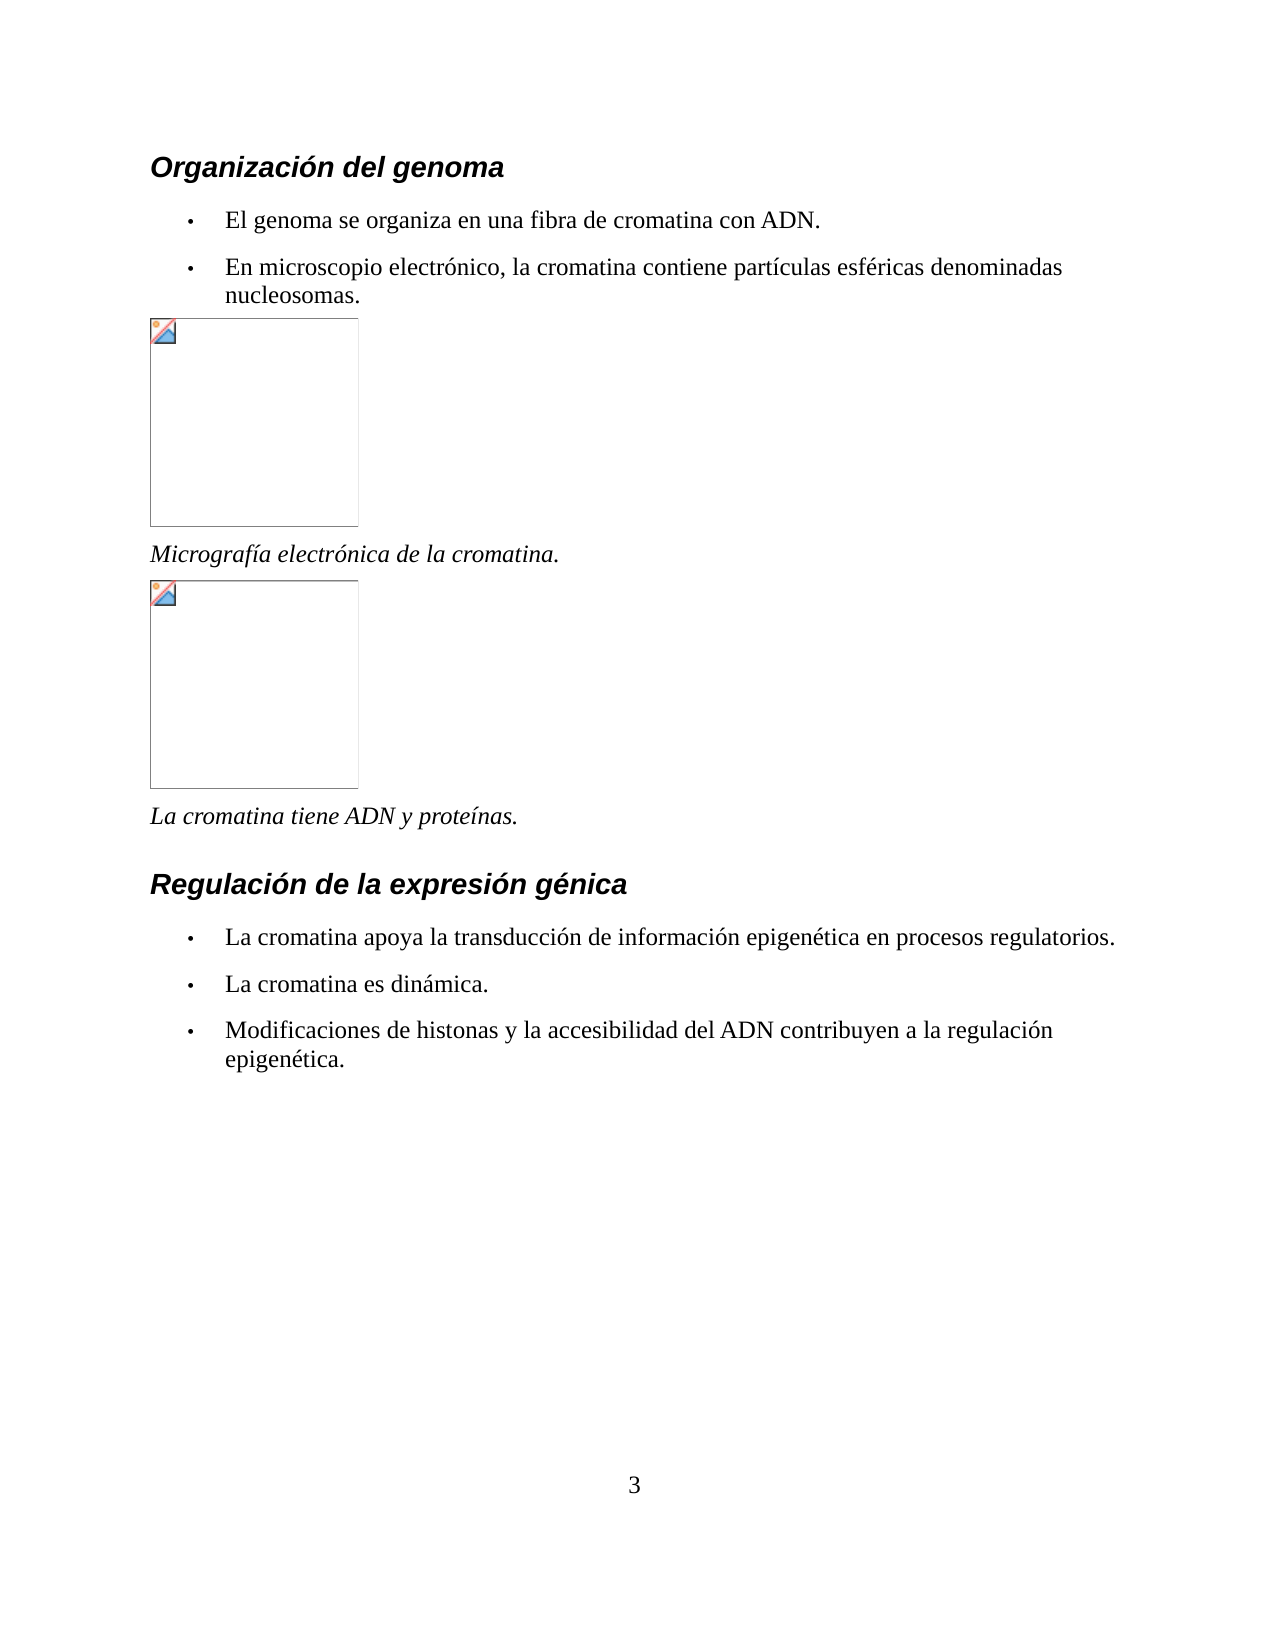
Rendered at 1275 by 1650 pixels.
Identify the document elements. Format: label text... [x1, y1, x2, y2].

list La cromatina apoya la transducción de información epigenética en procesos regulatorios. [187, 922, 1125, 951]
text Micrografía electrónica de la cromatina. [150, 539, 1125, 568]
list En microscopio electrónico, la cromatina contiene partículas esféricas denominadas nucleosomas. [187, 252, 1125, 309]
list Modificaciones de histonas y la accesibilidad del ADN contribuyen a la regulación epigenética. [187, 1016, 1125, 1073]
list La cromatina es dinámica. [187, 969, 1125, 998]
list El genoma se organiza en una fibra de cromatina con ADN. [187, 205, 1125, 234]
subtitle Regulación de la expresión génica [150, 867, 1125, 901]
subtitle Organización del genoma [150, 150, 1125, 183]
text La cromatina tiene ADN y proteínas. [150, 801, 1125, 830]
